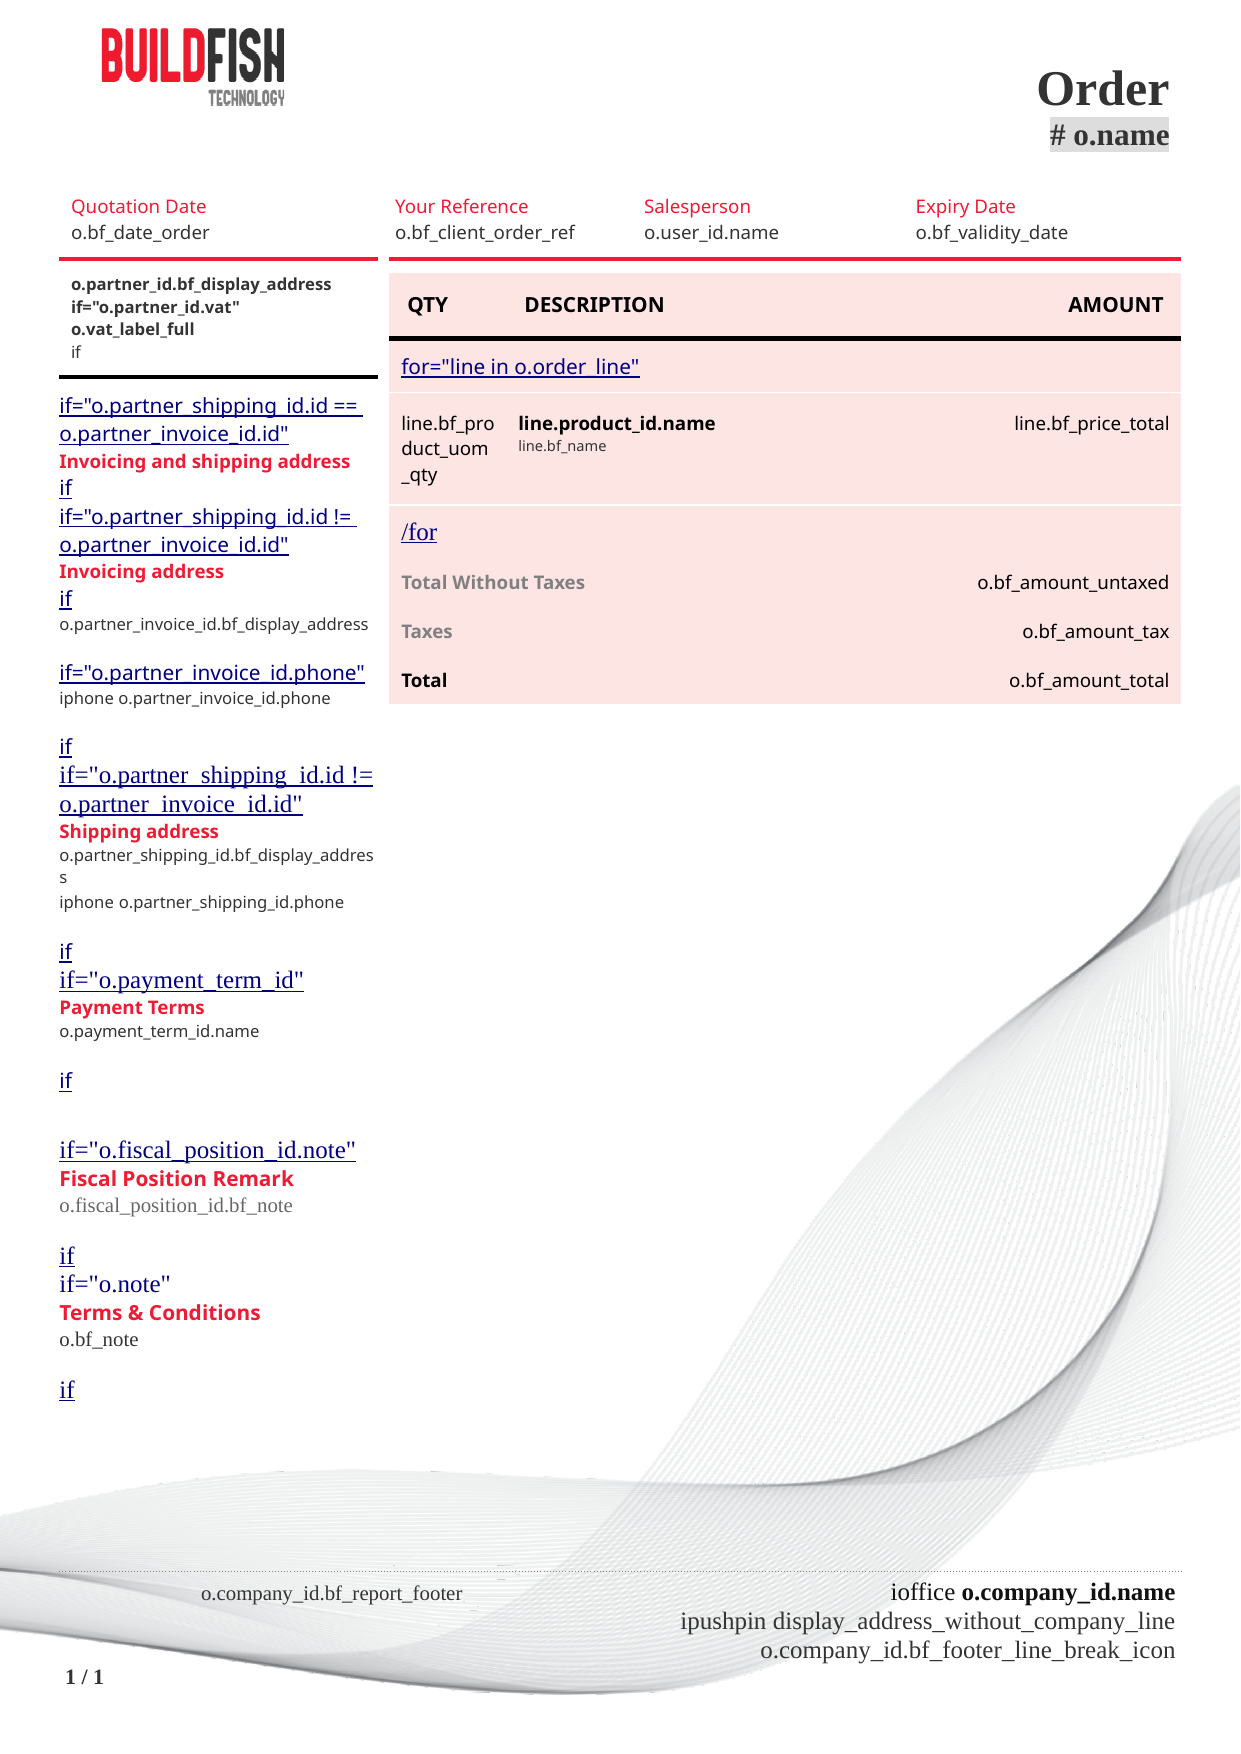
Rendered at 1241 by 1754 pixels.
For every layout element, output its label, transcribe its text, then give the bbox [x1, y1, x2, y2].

table_cell line.bf_price_total [955, 393, 1181, 504]
table_header QTY [389, 273, 506, 336]
table_cell o.partner_id.bf_display_address if="o.partner_id.vat" o.vat_label_full if [59, 261, 378, 375]
table_header [378, 182, 389, 257]
table_cell o.bf_amount_tax [955, 606, 1181, 655]
table_cell Total [389, 655, 955, 704]
table_cell [378, 375, 389, 784]
table_cell o.bf_amount_untaxed [955, 557, 1181, 606]
table_header Salesperson o.user_id.name [638, 182, 909, 257]
table_cell /for [389, 506, 1181, 557]
table_cell Taxes [389, 606, 955, 655]
table_header Quotation Date o.bf_date_order [59, 182, 378, 257]
table_cell o.bf_amount_total [955, 655, 1181, 704]
table_cell [378, 257, 389, 375]
table_cell Total Without Taxes [389, 557, 955, 606]
table_cell line.bf_product_uom_qty [389, 393, 506, 504]
table_header AMOUNT [955, 273, 1181, 336]
picture [0, 784, 1241, 1695]
table_header DESCRIPTION [506, 273, 955, 336]
table_cell if="o.partner_shipping_id.id == o.partner_invoice_id.id" Invoicing and shipping address if if="o.partner_shipping_id.id != o.partner_invoice_id.id" Invoicing address if o.partner_invoice_id.bf_display_address if="o.partner_invoice_id.phone" iphone o.partner_invoice_id.phone if if="o.partner_shipping_id.id != o.partner_invoice_id.id" Shipping address o.partner_shipping_id.bf_display_address iphone o.partner_shipping_id.phone if if="o.payment_term_id" Payment Terms o.payment_term_id.name if [59, 379, 378, 784]
table_cell [389, 261, 1181, 273]
table_cell for="line in o.order_line" [389, 341, 1181, 392]
picture [101, 28, 285, 106]
table_cell [389, 704, 1181, 784]
table_header Expiry Date o.bf_validity_date [910, 182, 1181, 257]
table_header Your Reference o.bf_client_order_ref [389, 182, 638, 257]
table_cell line.product_id.name line.bf_name [506, 393, 955, 504]
